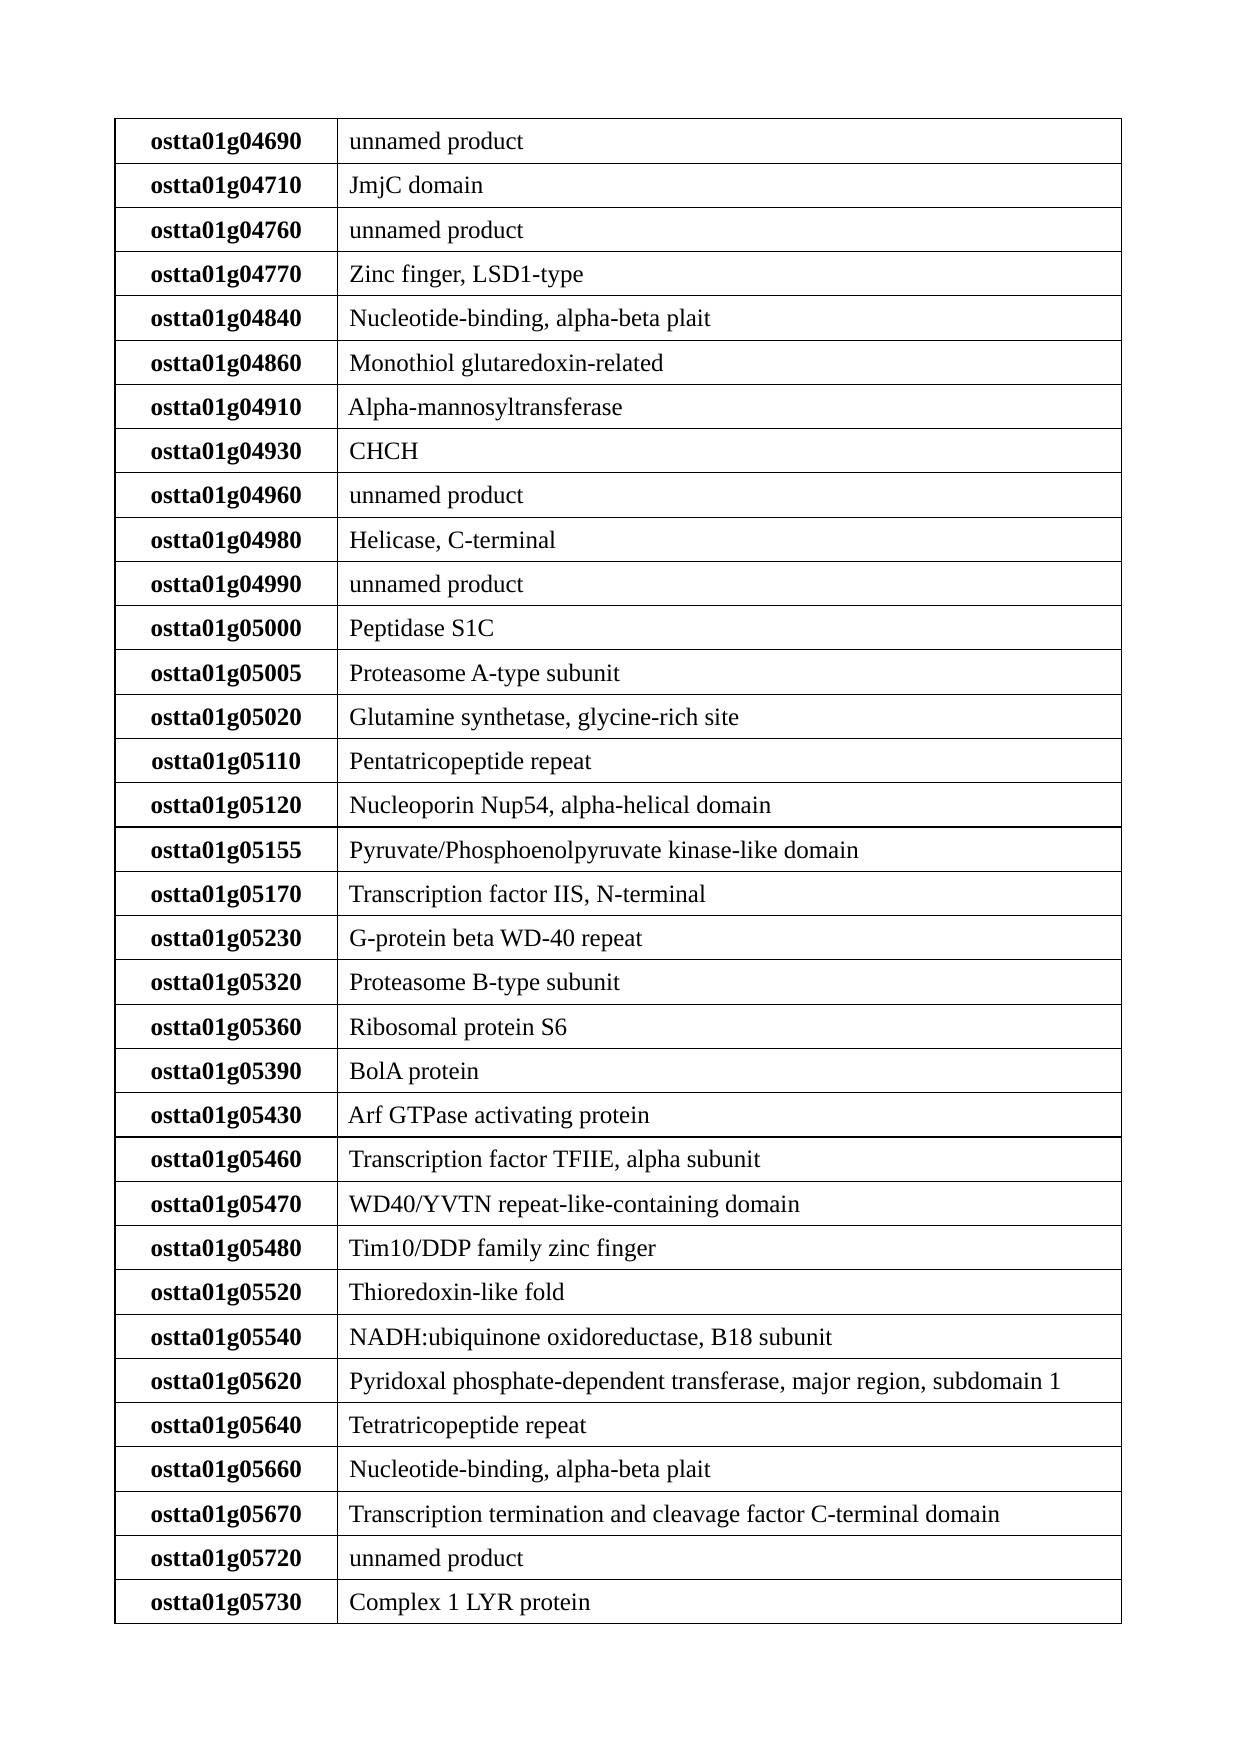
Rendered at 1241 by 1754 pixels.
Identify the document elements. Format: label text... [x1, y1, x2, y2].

table_cell ostta01g04960 [116, 473, 337, 517]
table_cell ostta01g05155 [116, 828, 337, 871]
table_cell [1122, 738, 1240, 782]
table_cell ostta01g05360 [116, 1005, 337, 1048]
table_cell NADH:ubiquinone oxidoreductase, B18 subunit [338, 1315, 1121, 1358]
table_cell Glutamine synthetase, glycine-rich site [338, 695, 1121, 738]
table_cell ostta01g04930 [116, 429, 337, 472]
table_cell ostta01g05460 [116, 1138, 337, 1181]
table_cell ostta01g05020 [116, 695, 337, 738]
table_cell [1122, 517, 1240, 561]
table_cell ostta01g05620 [116, 1359, 337, 1402]
table_cell Ribosomal protein S6 [338, 1005, 1121, 1048]
table_cell ostta01g05520 [116, 1270, 337, 1313]
table_cell [1122, 694, 1240, 738]
table_cell unnamed product [338, 562, 1121, 605]
table_cell unnamed product [338, 208, 1121, 251]
table_cell [1122, 118, 1240, 162]
table_cell Nucleotide-binding, alpha-beta plait [338, 296, 1121, 339]
table_cell ostta01g05320 [116, 960, 337, 1003]
table_cell [1122, 340, 1240, 384]
table_cell ostta01g05005 [116, 650, 337, 694]
table_cell G-protein beta WD-40 repeat [338, 916, 1121, 959]
table_cell [1122, 1136, 1240, 1181]
table_cell [1122, 1314, 1240, 1358]
table_cell Pyruvate/Phosphoenolpyruvate kinase-like domain [338, 828, 1121, 871]
table_cell CHCH [338, 429, 1121, 472]
table_cell Proteasome A-type subunit [338, 650, 1121, 694]
table_cell ostta01g05730 [116, 1580, 337, 1623]
table_cell Helicase, C-terminal [338, 518, 1121, 561]
table_cell ostta01g04910 [116, 385, 337, 428]
table_cell ostta01g04710 [116, 164, 337, 207]
table_cell Transcription factor TFIIE, alpha subunit [338, 1138, 1121, 1181]
table_cell ostta01g04860 [116, 341, 337, 384]
table_cell ostta01g04980 [116, 518, 337, 561]
table_cell Thioredoxin-like fold [338, 1270, 1121, 1313]
table_cell [1122, 428, 1240, 472]
table_cell [1122, 871, 1240, 915]
table_cell ostta01g04760 [116, 208, 337, 251]
table_cell ostta01g05120 [116, 783, 337, 826]
table_cell ostta01g05430 [116, 1093, 337, 1136]
table_cell [1122, 1225, 1240, 1269]
table_cell unnamed product [338, 1536, 1121, 1579]
table_cell [1122, 915, 1240, 959]
table_cell BolA protein [338, 1049, 1121, 1092]
table_cell JmjC domain [338, 164, 1121, 207]
table_cell ostta01g05670 [116, 1492, 337, 1535]
table_cell [1122, 384, 1240, 428]
table_cell Nucleotide-binding, alpha-beta plait [338, 1447, 1121, 1491]
table_cell Proteasome B-type subunit [338, 960, 1121, 1003]
table_cell unnamed product [338, 473, 1121, 517]
table_cell Monothiol glutaredoxin-related [338, 341, 1121, 384]
table_cell ostta01g04990 [116, 562, 337, 605]
table_cell [1122, 1092, 1240, 1136]
table_cell [1122, 1048, 1240, 1092]
table_cell [1122, 472, 1240, 517]
table_cell [1122, 1402, 1240, 1446]
table_cell [1122, 1181, 1240, 1225]
table_cell ostta01g05170 [116, 872, 337, 915]
table_cell ostta01g04770 [116, 252, 337, 295]
table_cell ostta01g05470 [116, 1182, 337, 1225]
table_cell ostta01g05540 [116, 1315, 337, 1358]
table_cell [1122, 959, 1240, 1003]
table_cell Peptidase S1C [338, 606, 1121, 649]
table_cell Tetratricopeptide repeat [338, 1403, 1121, 1446]
table_cell unnamed product [338, 119, 1121, 162]
table_cell [1122, 207, 1240, 251]
table_cell Transcription factor IIS, N-terminal [338, 872, 1121, 915]
table_cell ostta01g05480 [116, 1226, 337, 1269]
table_cell Tim10/DDP family zinc finger [338, 1226, 1121, 1269]
table_cell ostta01g05660 [116, 1447, 337, 1491]
table_cell Pyridoxal phosphate-dependent transferase, major region, subdomain 1 [338, 1359, 1121, 1402]
table_cell [1122, 782, 1240, 826]
table_cell ostta01g05110 [116, 739, 337, 782]
table_cell Alpha-mannosyltransferase [338, 385, 1121, 428]
table_cell [1122, 1535, 1240, 1579]
table_cell Nucleoporin Nup54, alpha-helical domain [338, 783, 1121, 826]
table_cell [1122, 295, 1240, 339]
table_cell [1122, 251, 1240, 295]
table_cell Transcription termination and cleavage factor C-terminal domain [338, 1492, 1121, 1535]
table_cell [1122, 1579, 1240, 1623]
table_cell [1122, 605, 1240, 649]
table_cell [1122, 1491, 1240, 1535]
table_cell ostta01g05720 [116, 1536, 337, 1579]
table_cell [1122, 826, 1240, 871]
table_cell [1122, 1269, 1240, 1313]
table_cell Complex 1 LYR protein [338, 1580, 1121, 1623]
table_cell [1122, 649, 1240, 694]
table_cell [1122, 1004, 1240, 1048]
table_cell [1122, 1358, 1240, 1402]
table_cell [1122, 1446, 1240, 1491]
table_cell ostta01g04840 [116, 296, 337, 339]
table_cell WD40/YVTN repeat-like-containing domain [338, 1182, 1121, 1225]
table_cell ostta01g04690 [116, 119, 337, 162]
table_cell Zinc finger, LSD1-type [338, 252, 1121, 295]
table_cell [1122, 163, 1240, 207]
table_cell Pentatricopeptide repeat [338, 739, 1121, 782]
table_cell ostta01g05640 [116, 1403, 337, 1446]
table_cell ostta01g05000 [116, 606, 337, 649]
table_cell ostta01g05390 [116, 1049, 337, 1092]
table_cell ostta01g05230 [116, 916, 337, 959]
table_cell Arf GTPase activating protein [338, 1093, 1121, 1136]
table_cell [1122, 561, 1240, 605]
